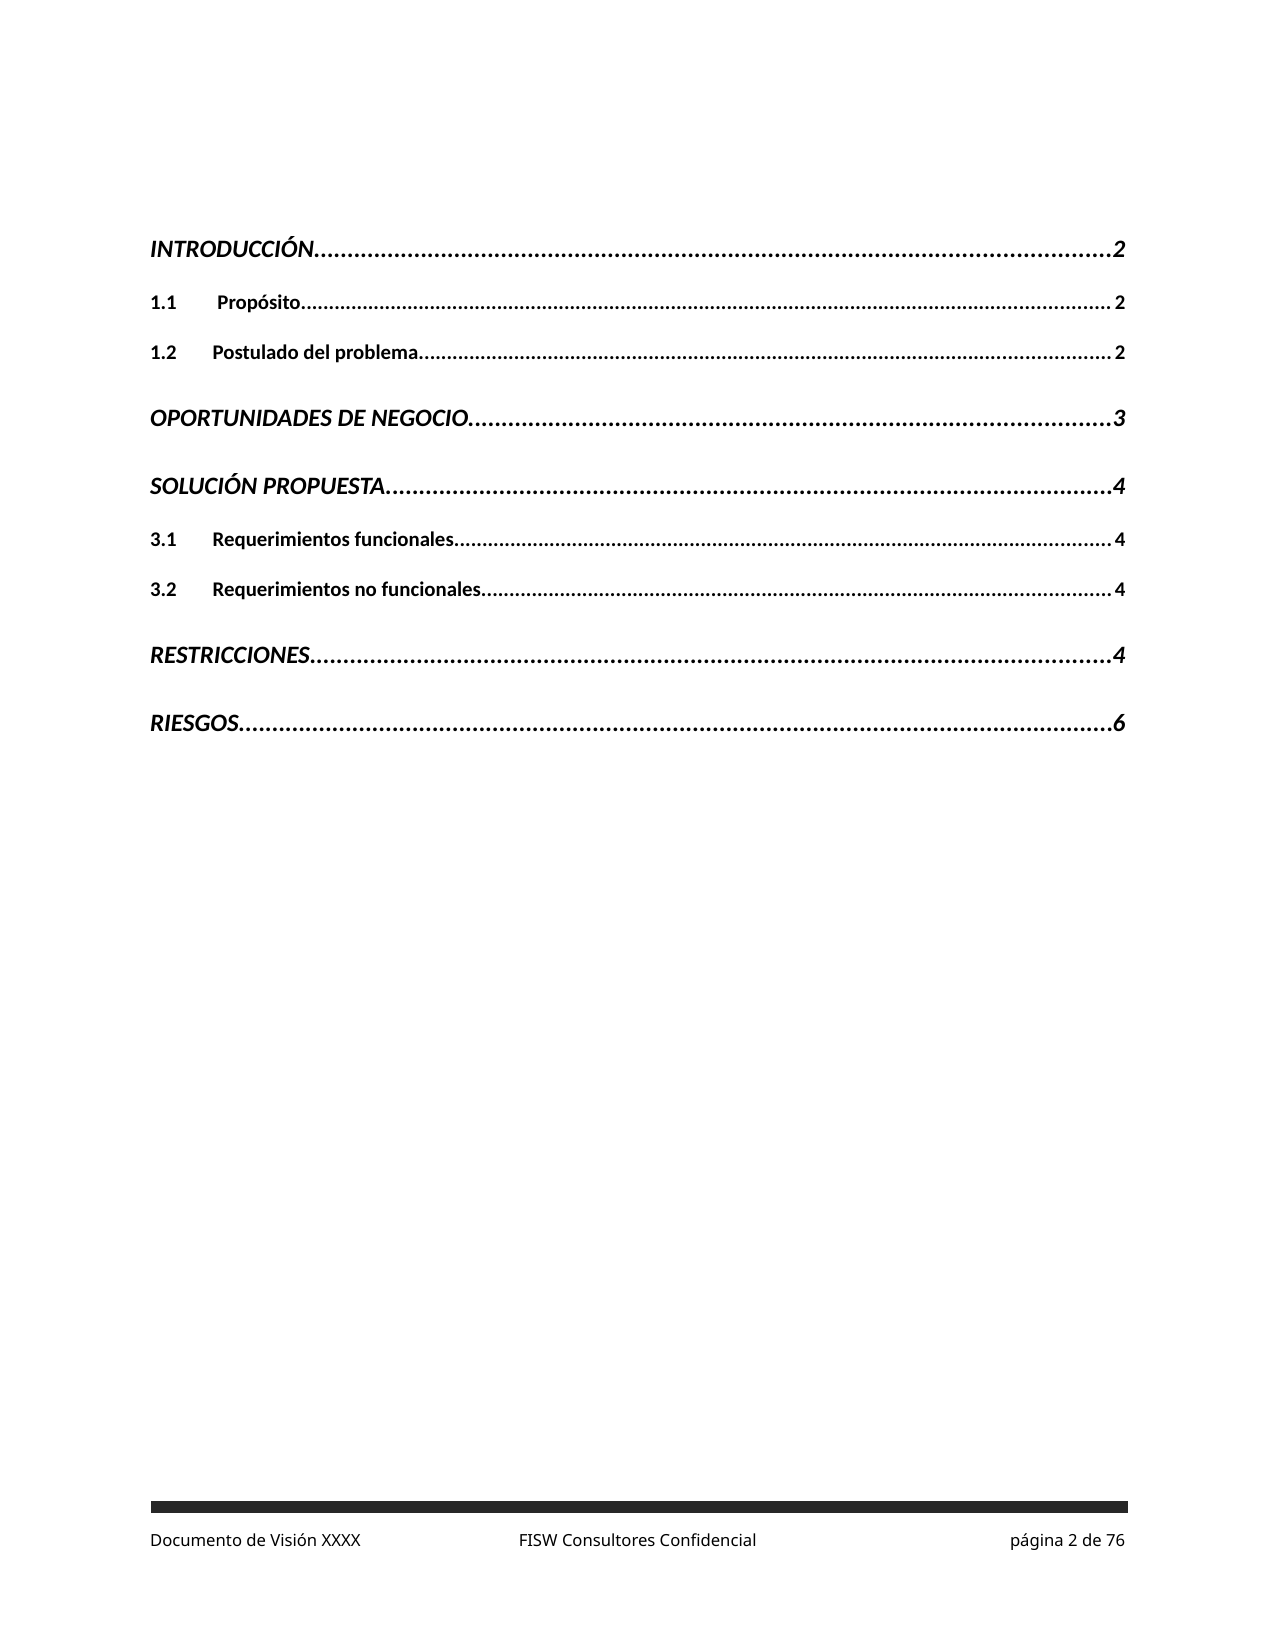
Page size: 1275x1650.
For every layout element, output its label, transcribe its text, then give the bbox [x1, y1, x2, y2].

text 4. Restricciones. 4 [150, 639, 1125, 669]
text 3. Solución Propuesta. 4 [150, 470, 1125, 501]
text 2. Oportunidades de negocio. 3 [150, 402, 1125, 433]
text 1.1 Propósito. 2 [150, 289, 1125, 314]
text 1.2 Postulado del problema. 2 [150, 339, 1125, 365]
text 1. Introducción. 2 [150, 233, 1125, 264]
text 5. Riesgos. 6 [150, 707, 1125, 738]
text 3.1 Requerimientos funcionales. 4 [150, 526, 1125, 551]
text 3.2 Requerimientos no funcionales. 4 [150, 576, 1125, 602]
